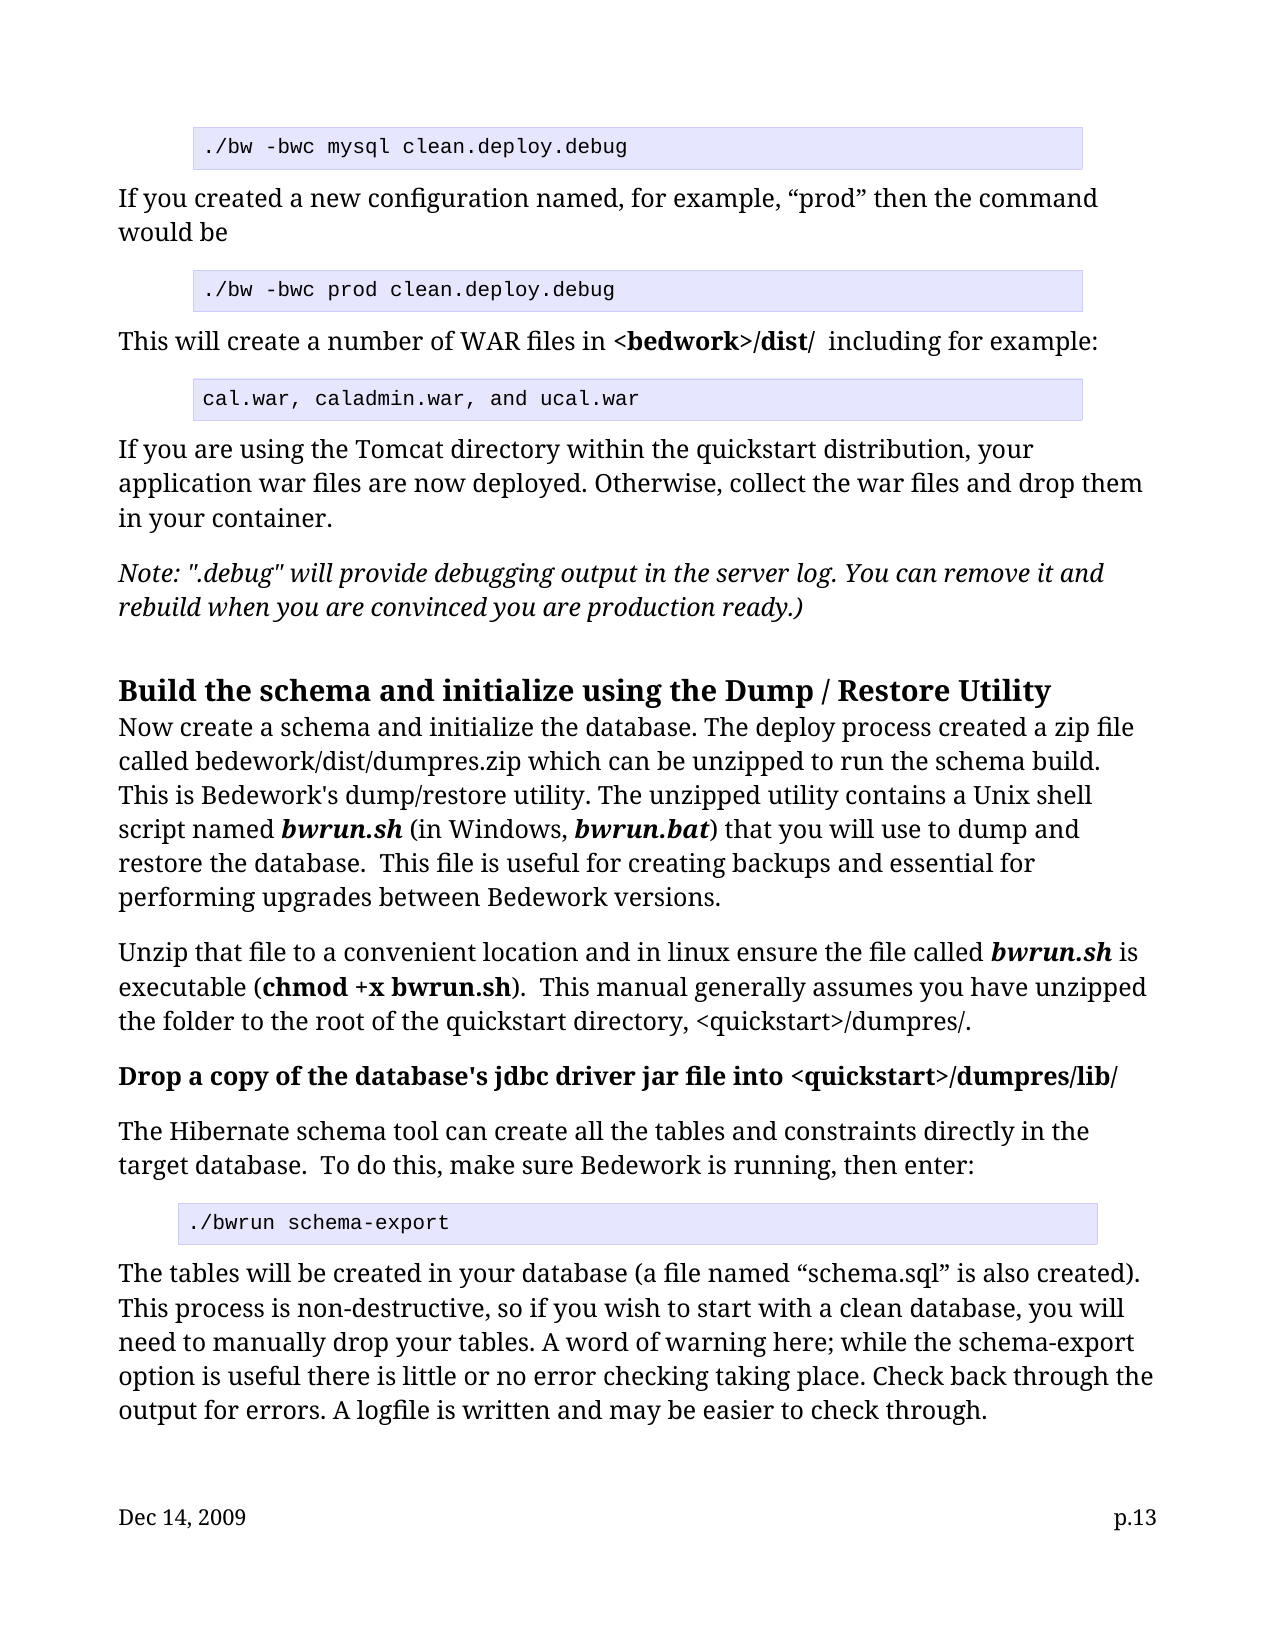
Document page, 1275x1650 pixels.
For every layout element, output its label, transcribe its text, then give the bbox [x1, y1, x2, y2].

text The tables will be created in your database (a file named “schema.sql” is also created). This process is non-destructive, so if you wish to start with a clean database, you will need to manually drop your tables. A word of warning here; while the schema-export option is useful there is little or no error checking taking place. Check back through the output for errors. A logfile is written and may be easier to check through. [118, 1256, 1157, 1426]
text If you created a new configuration named, for example, “prod” then the command would be [118, 181, 1157, 249]
text ./bwrun schema-export [179, 1204, 1097, 1244]
text The Hibernate schema tool can create all the tables and constraints directly in the target database. To do this, make sure Bedework is running, then enter: [118, 1113, 1157, 1182]
text cal.war, caladmin.war, and ucal.war [194, 380, 1082, 420]
text ./bw -bwc prod clean.deploy.debug [194, 271, 1082, 311]
text ./bw -bwc mysql clean.deploy.debug [194, 128, 1082, 169]
text Now create a schema and initialize the database. The deploy process created a zip file called bedework/dist/dumpres.zip which can be unzipped to run the schema build. This is Bedework's dump/restore utility. The unzipped utility contains a Unix shell script named bwrun.sh (in Windows, bwrun.bat) that you will use to dump and restore the database. This file is useful for creating backups and essential for performing upgrades between Bedework versions. [118, 710, 1157, 914]
text Drop a copy of the database's jdbc driver jar file into <quickstart>/dumpres/lib/ [118, 1058, 1157, 1092]
text If you are using the Tomcat directory within the quickstart distribution, your application war files are now deployed. Otherwise, collect the war files and drop them in your container. [118, 432, 1157, 534]
text Unzip that file to a convenient location and in linux ensure the file called bwrun.sh is executable (chmod +x bwrun.sh). This manual generally assumes you have unzipped the folder to the root of the quickstart directory, <quickstart>/dumpres/. [118, 935, 1157, 1037]
text This will create a number of WAR files in <bedwork>/dist/ including for example: [118, 323, 1157, 357]
text Note: ".debug" will provide debugging output in the server log. You can remove it and rebuild when you are convinced you are production ready.) [118, 555, 1157, 623]
subtitle Build the schema and initialize using the Dump / Restore Utility [118, 670, 1157, 710]
